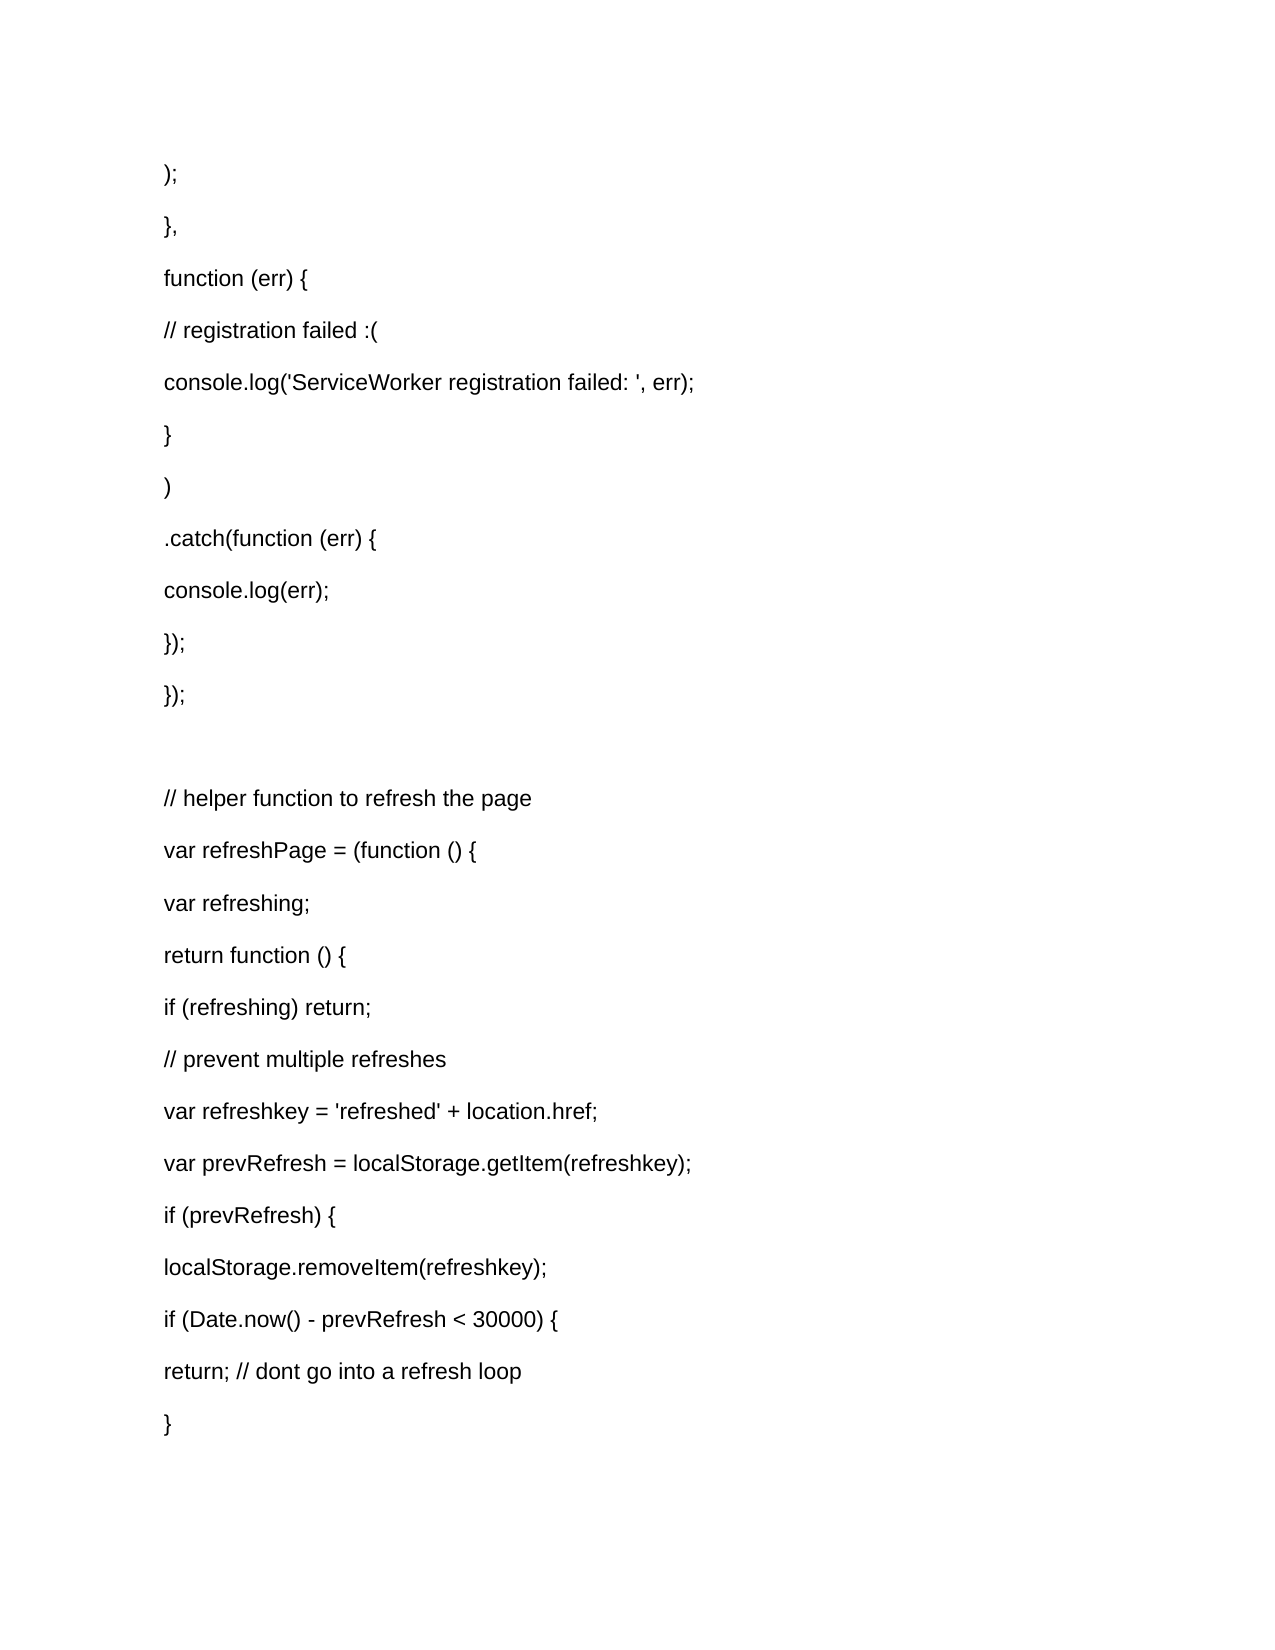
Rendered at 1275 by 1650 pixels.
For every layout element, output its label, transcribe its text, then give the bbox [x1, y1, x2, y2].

table_cell } [153, 410, 1125, 462]
table_cell console.log('ServiceWorker registration failed: ', err); [153, 358, 1125, 410]
table_cell return function () { [153, 931, 1125, 983]
table_cell var refreshkey = 'refreshed' + location.href; [153, 1088, 1125, 1139]
table_cell } [153, 1400, 1125, 1452]
table_cell }, [153, 202, 1125, 254]
table_cell // prevent multiple refreshes [153, 1035, 1125, 1087]
table_cell // registration failed :( [153, 306, 1125, 358]
table_cell var refreshing; [153, 879, 1125, 931]
table_cell }); [153, 619, 1125, 671]
table_cell console.log(err); [153, 567, 1125, 619]
table_cell // helper function to refresh the page [153, 775, 1125, 827]
table_cell var refreshPage = (function () { [153, 827, 1125, 879]
table_cell function (err) { [153, 254, 1125, 306]
table_cell }); [153, 671, 1125, 723]
table_cell [153, 723, 1125, 775]
table_cell if (Date.now() - prevRefresh < 30000) { [153, 1296, 1125, 1348]
table_cell if (prevRefresh) { [153, 1192, 1125, 1244]
table_cell localStorage.removeItem(refreshkey); [153, 1244, 1125, 1296]
table_cell return; // dont go into a refresh loop [153, 1348, 1125, 1400]
table_cell if (refreshing) return; [153, 983, 1125, 1035]
table_cell ); [153, 150, 1125, 202]
table_cell var prevRefresh = localStorage.getItem(refreshkey); [153, 1140, 1125, 1192]
table_cell .catch(function (err) { [153, 515, 1125, 567]
table_cell ) [153, 463, 1125, 514]
